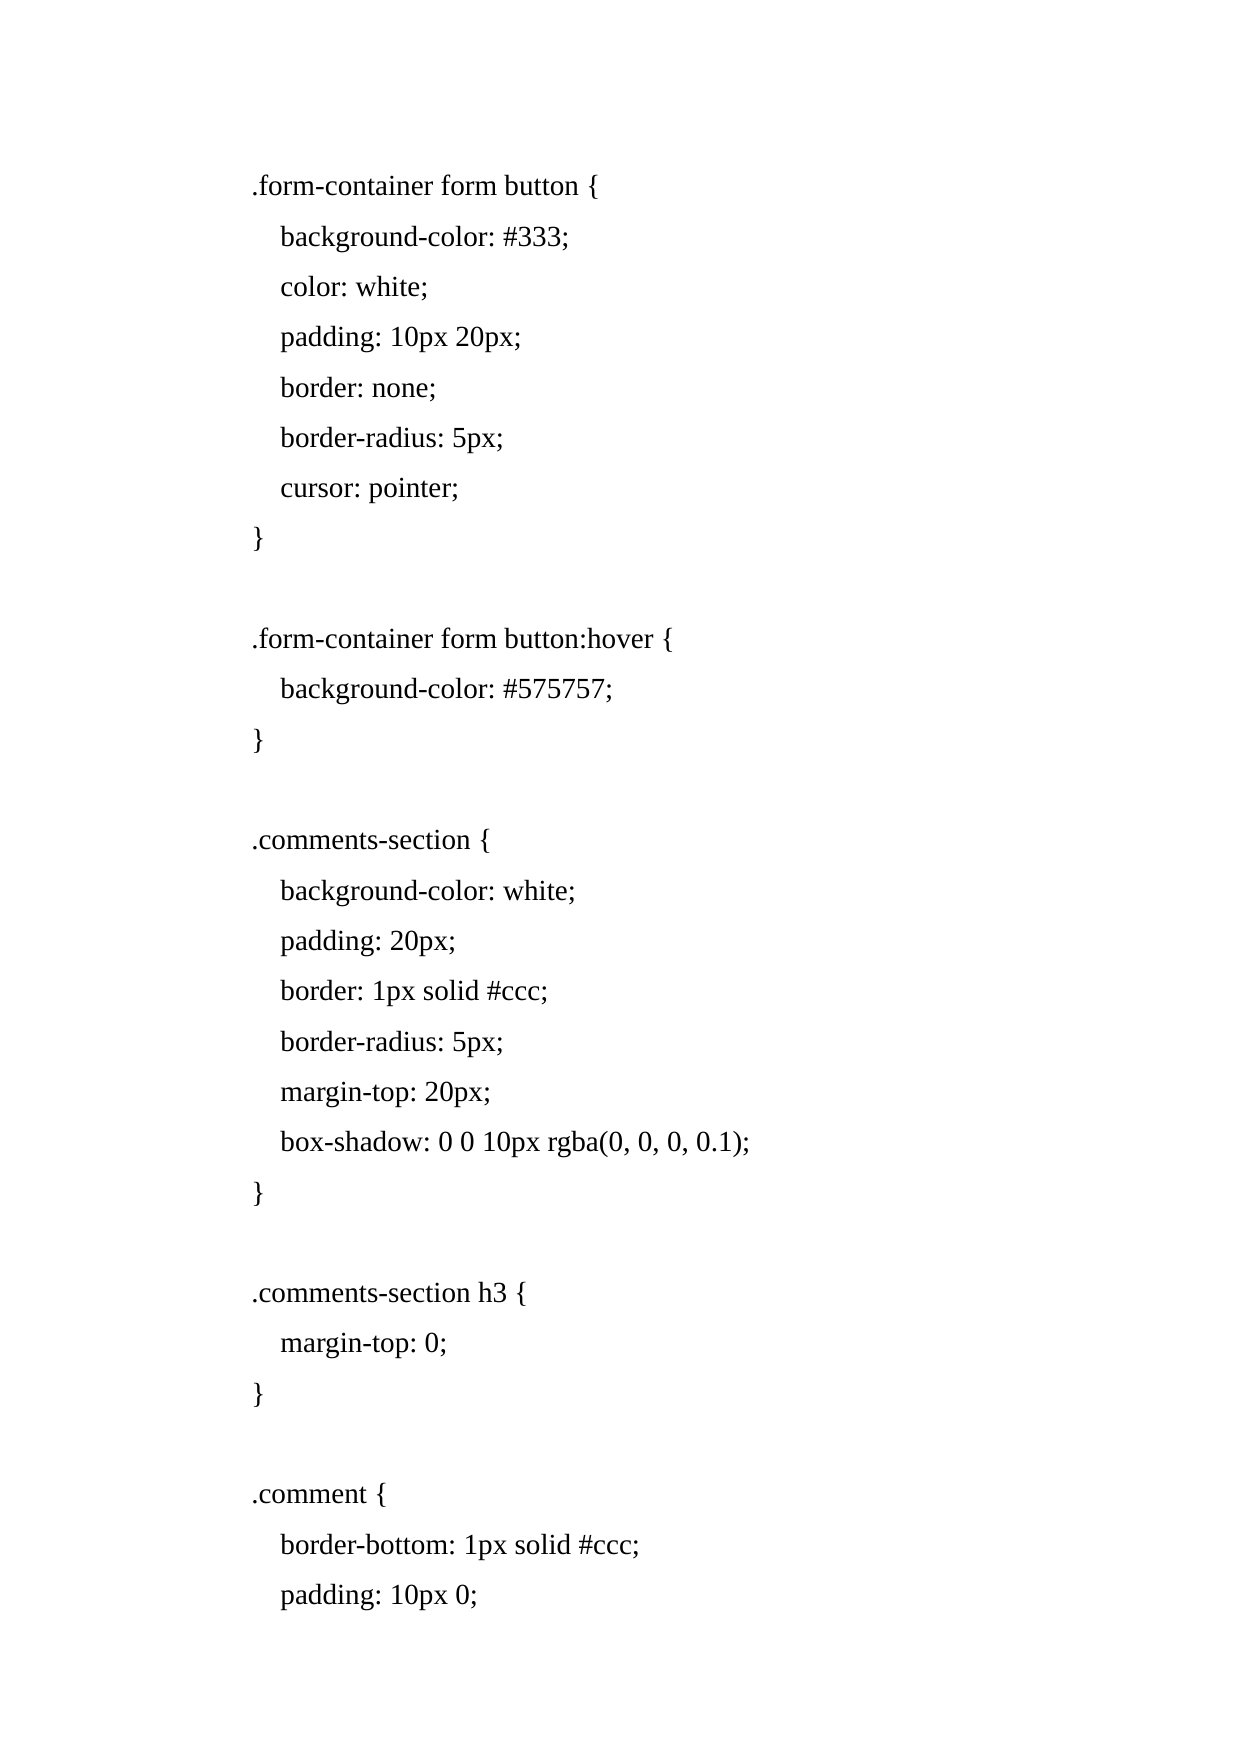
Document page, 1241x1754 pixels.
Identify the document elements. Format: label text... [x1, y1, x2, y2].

text .form-container form button:hover { [177, 621, 1152, 655]
text padding: 20px; [177, 923, 1152, 957]
text border: 1px solid #ccc; [177, 973, 1152, 1007]
text border-radius: 5px; [177, 1024, 1152, 1057]
text } [177, 1175, 1152, 1208]
text background-color: white; [177, 873, 1152, 906]
text margin-top: 20px; [177, 1074, 1152, 1108]
text padding: 10px 20px; [177, 319, 1152, 353]
text } [177, 1376, 1152, 1409]
text border: none; [177, 370, 1152, 403]
text border-radius: 5px; [177, 420, 1152, 453]
text margin-top: 0; [177, 1326, 1152, 1359]
text .comments-section { [177, 822, 1152, 856]
text background-color: #333; [177, 219, 1152, 252]
text background-color: #575757; [177, 672, 1152, 705]
text box-shadow: 0 0 10px rgba(0, 0, 0, 0.1); [177, 1124, 1152, 1158]
text .comments-section h3 { [177, 1275, 1152, 1309]
text .comment { [177, 1477, 1152, 1510]
text .form-container form button { [177, 168, 1152, 202]
text cursor: pointer; [177, 470, 1152, 504]
text } [177, 722, 1152, 755]
text } [177, 521, 1152, 554]
text border-bottom: 1px solid #ccc; [177, 1527, 1152, 1560]
text padding: 10px 0; [177, 1577, 1152, 1611]
text color: white; [177, 269, 1152, 303]
